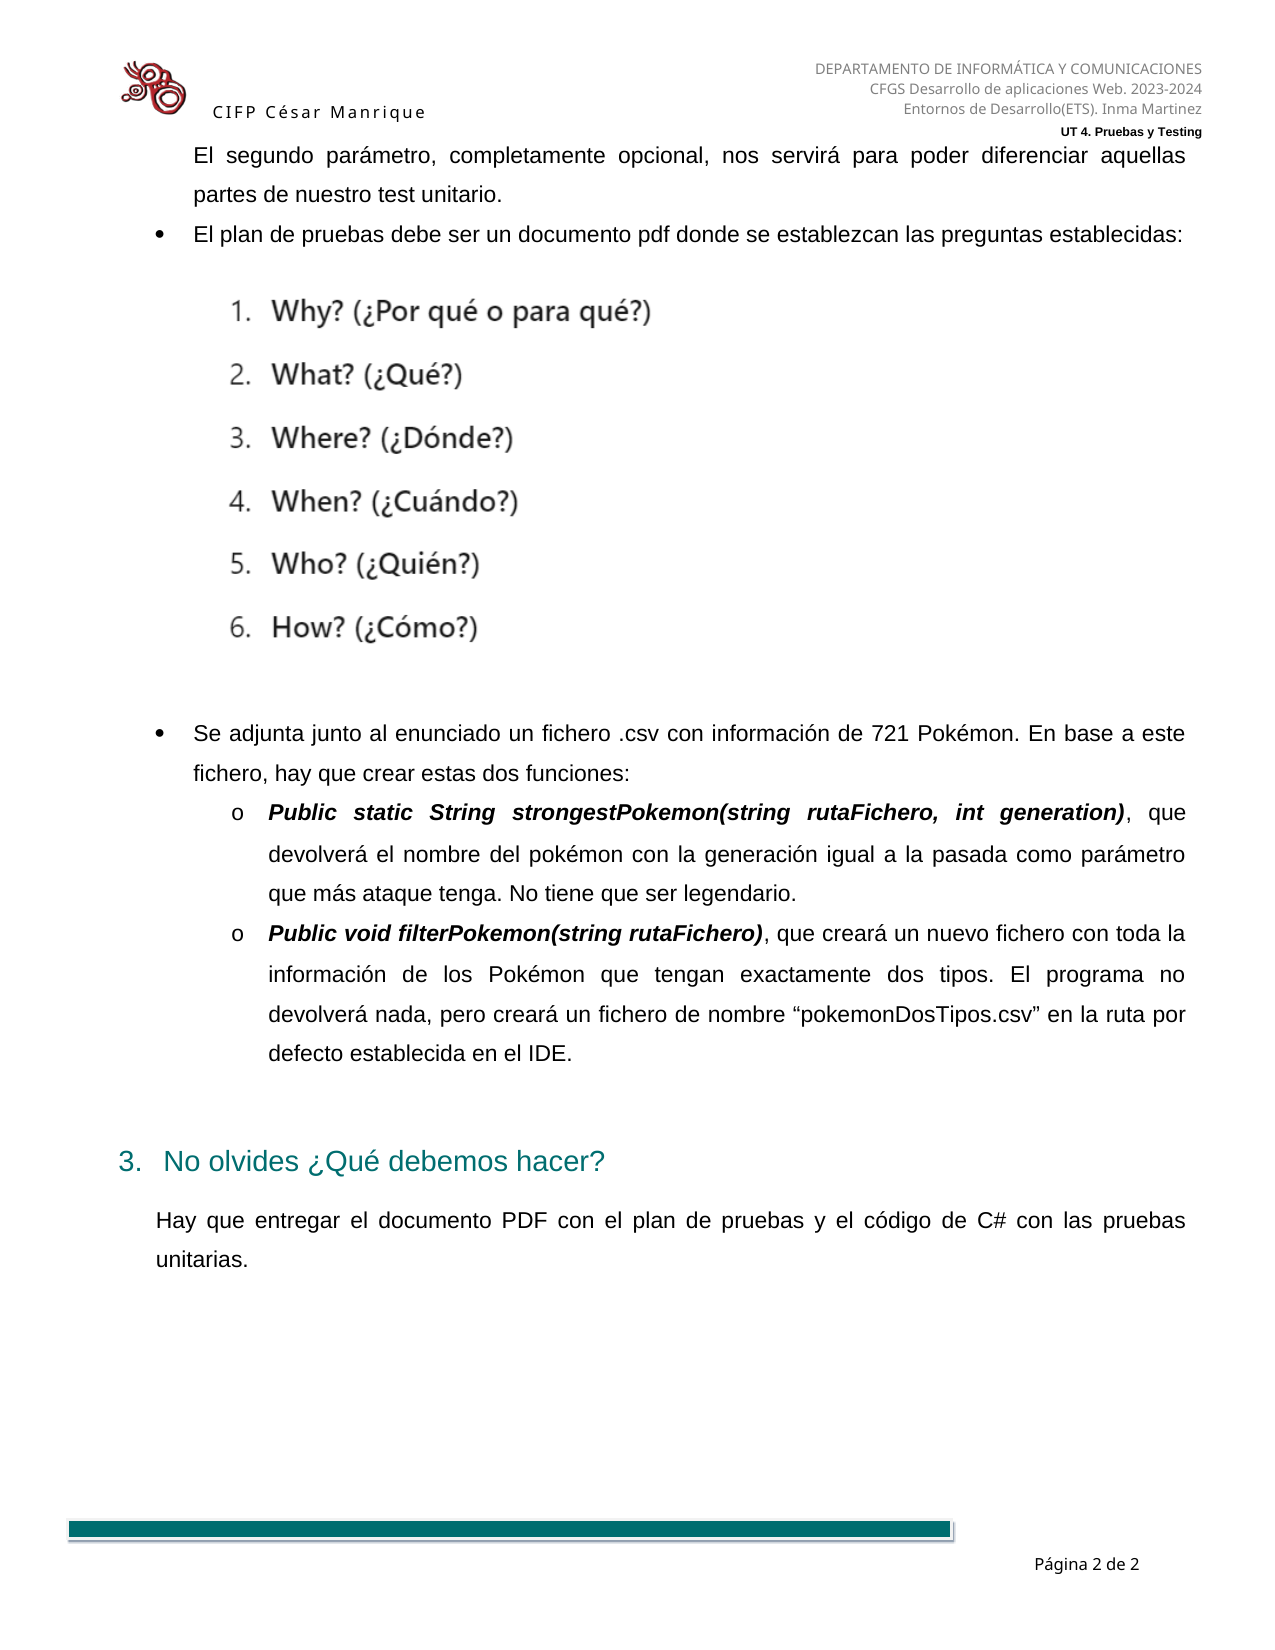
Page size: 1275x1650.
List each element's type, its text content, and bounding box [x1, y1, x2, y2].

picture [118, 59, 190, 115]
list Se adjunta junto al enunciado un fichero .csv con información de 721 Pokémon. En base a este fichero, hay que crear estas dos funciones: [156, 720, 1186, 786]
subtitle No olvides ¿Qué debemos hacer? [118, 1144, 1186, 1178]
picture [193, 260, 803, 668]
text Hay que entregar el documento PDF con el plan de pruebas y el código de C# con las pruebas unitarias. [156, 1207, 1186, 1273]
list Public void filterPokemon(string rutaFichero), que creará un nuevo fichero con toda la información de los Pokémon que tengan exactamente dos tipos. El programa no devolverá nada, pero creará un fichero de nombre “pokemonDosTipos.csv” en la ruta por defecto establecida en el IDE. [231, 920, 1186, 1066]
list El segundo parámetro, completamente opcional, nos servirá para poder diferenciar aquellas partes de nuestro test unitario. [193, 142, 1186, 208]
list Public static String strongestPokemon(string rutaFichero, int generation), que devolverá el nombre del pokémon con la generación igual a la pasada como parámetro que más ataque tenga. No tiene que ser legendario. [231, 799, 1186, 907]
list El plan de pruebas debe ser un documento pdf donde se establezcan las preguntas establecidas: [156, 221, 1186, 247]
